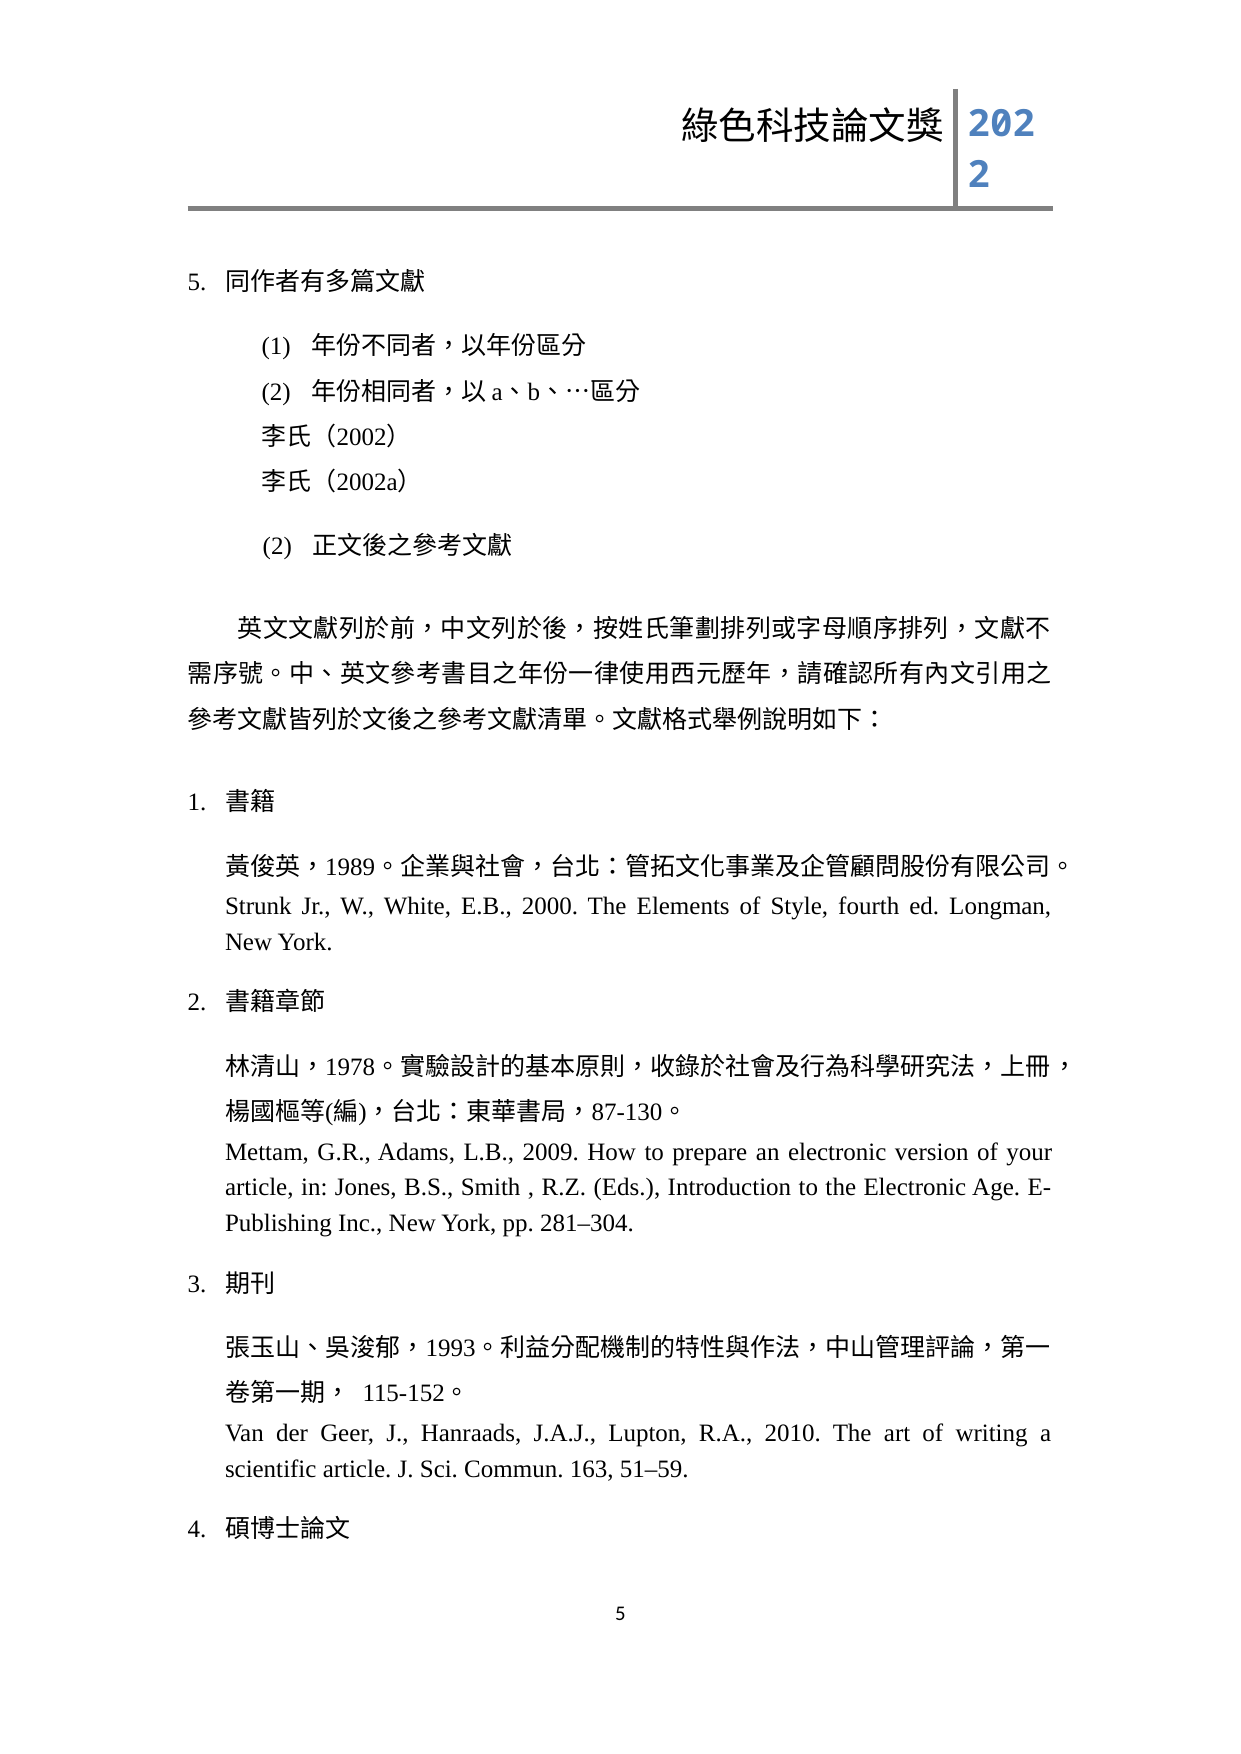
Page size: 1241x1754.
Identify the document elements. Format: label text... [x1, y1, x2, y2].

list 年份相同者，以a、b、…區分 [261, 371, 1053, 407]
list 年份不同者，以年份區分 [261, 326, 1053, 362]
list 期刊 [187, 1263, 1053, 1299]
list 張玉山、吳浚郁，1993。利益分配機制的特性與作法，中山管理評論，第一卷第一期， 115-152。 [225, 1327, 1053, 1409]
list 書籍章節 [187, 982, 1053, 1018]
list 英文文獻列於前，中文列於後，按姓氏筆劃排列或字母順序排列，文獻不需序號。中、英文參考書目之年份一律使用西元歷年，請確認所有內文引用之參考文獻皆列於文後之參考文獻清單。文獻格式舉例說明如下： [187, 608, 1053, 735]
list Strunk Jr., W., White, E.B., 2000. The Elements of Style, fourth ed. Longman, New York. [225, 891, 1053, 956]
list 林清山，1978。實驗設計的基本原則，收錄於社會及行為科學研究法，上冊，楊國樞等(編)，台北：東華書局，87-130。 [225, 1046, 1053, 1127]
list Van der Geer, J., Hanraads, J.A.J., Lupton, R.A., 2010. The art of writing a scientific article. J. Sci. Commun. 163, 51–59. [225, 1418, 1053, 1482]
list 書籍 [187, 782, 1053, 818]
list 李氏（2002a） [261, 462, 1053, 498]
list 碩博士論文 [187, 1508, 1053, 1545]
list 正文後之參考文獻 [262, 526, 1053, 562]
list Mettam, G.R., Adams, L.B., 2009. How to prepare an electronic version of your article, in: Jones, B.S., Smith , R.Z. (Eds.), Introduction to the Electronic Age. E-Publishing Inc., New York, pp. 281–304. [225, 1137, 1053, 1237]
list 李氏（2002） [261, 416, 1053, 452]
list 同作者有多篇文獻 [187, 262, 1053, 298]
list 黃俊英，1989。企業與社會，台北：管拓文化事業及企管顧問股份有限公司。 [225, 846, 1053, 882]
